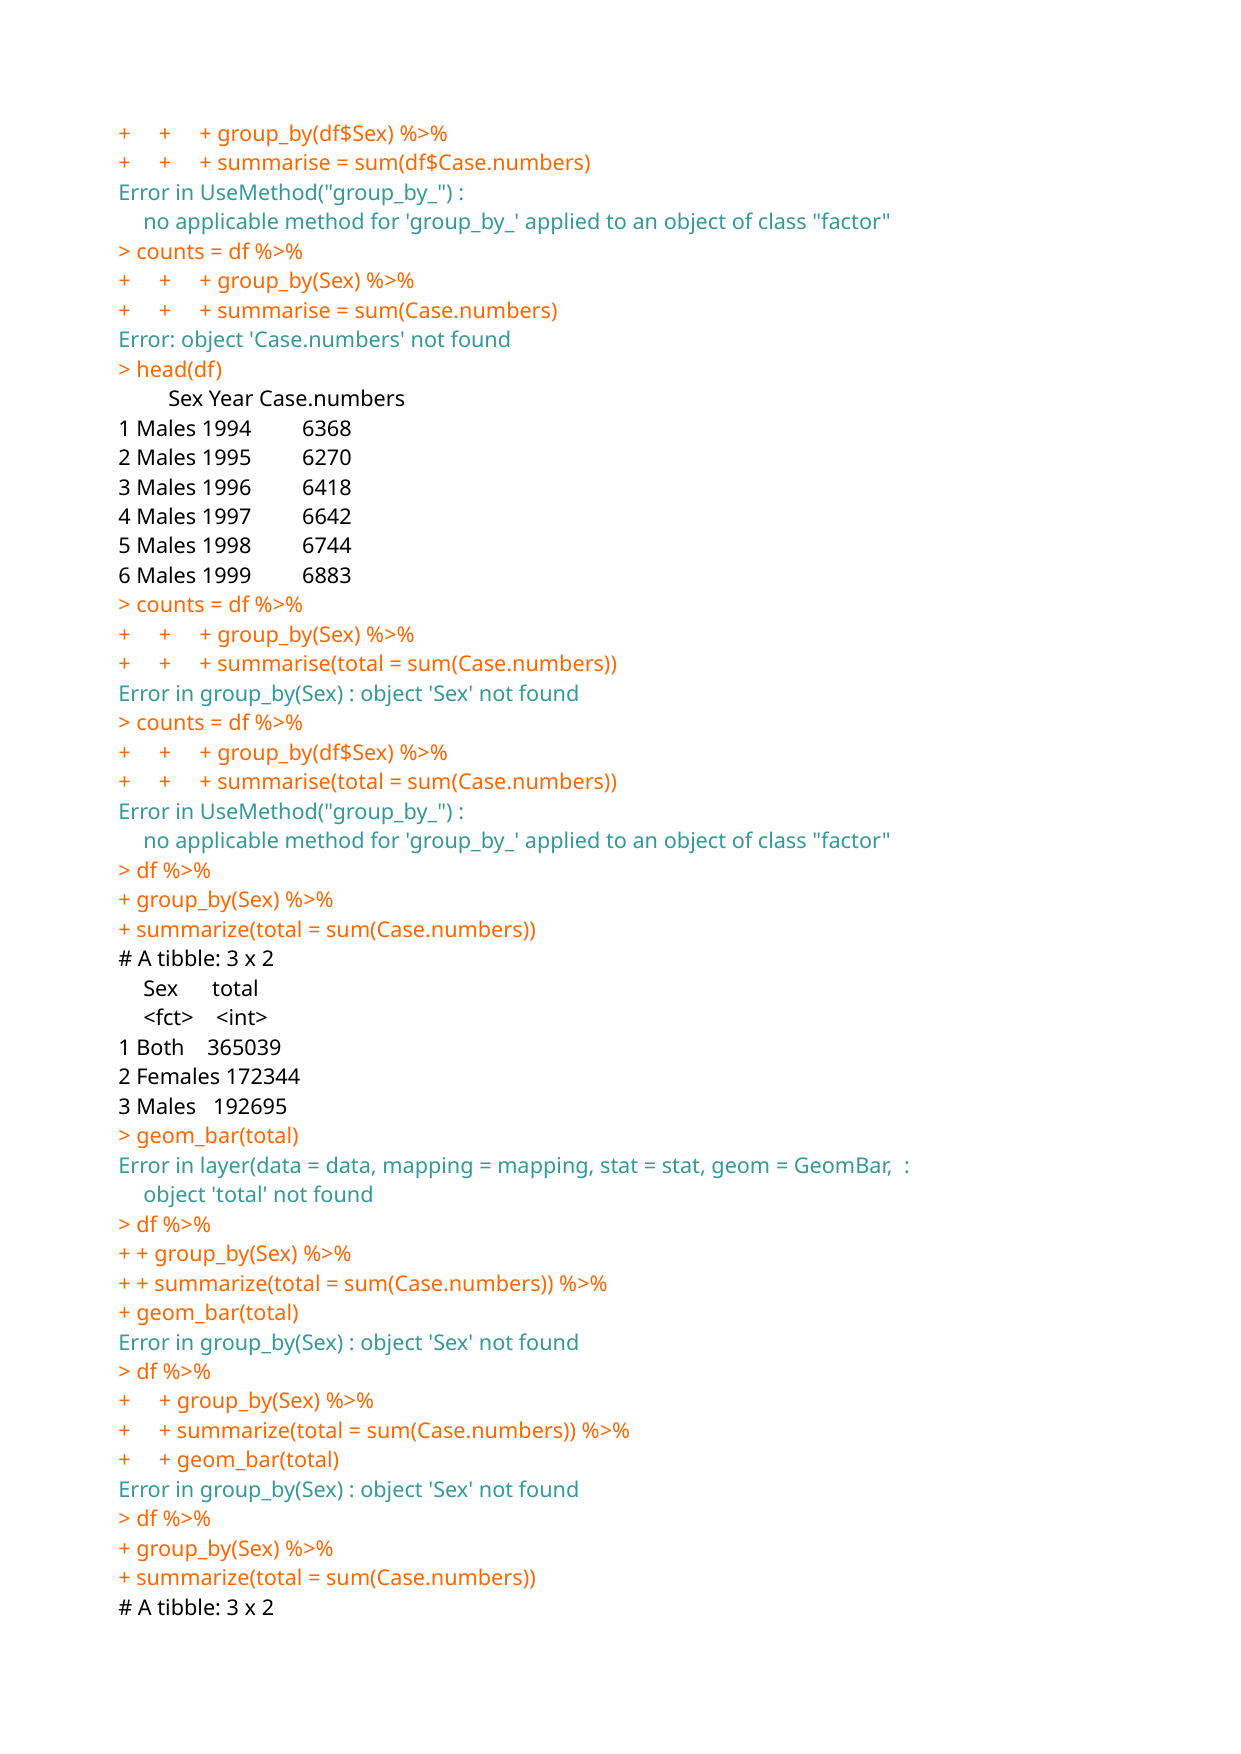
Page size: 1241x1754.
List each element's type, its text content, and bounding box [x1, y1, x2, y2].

text 1 Both 365039 [118, 1032, 1122, 1061]
text > df %>% [118, 1209, 1122, 1238]
text no applicable method for 'group_by_' applied to an object of class "factor" [118, 207, 1122, 236]
text + + summarize(total = sum(Case.numbers)) %>% [118, 1268, 1122, 1297]
text > counts = df %>% [118, 590, 1122, 619]
text Sex total [118, 973, 1122, 1002]
text <fct> <int> [118, 1002, 1122, 1032]
text + + + summarise(total = sum(Case.numbers)) [118, 649, 1122, 678]
text Error in UseMethod("group_by_") : [118, 177, 1122, 207]
text > geom_bar(total) [118, 1120, 1122, 1150]
text + summarize(total = sum(Case.numbers)) [118, 1563, 1122, 1592]
text + summarize(total = sum(Case.numbers)) [118, 914, 1122, 943]
text + + + summarise(total = sum(Case.numbers)) [118, 767, 1122, 796]
text + geom_bar(total) [118, 1297, 1122, 1327]
text Error in group_by(Sex) : object 'Sex' not found [118, 678, 1122, 708]
text 1 Males 1994 6368 [118, 413, 1122, 442]
text # A tibble: 3 x 2 [118, 943, 1122, 973]
text + + + group_by(Sex) %>% [118, 266, 1122, 295]
text 3 Males 192695 [118, 1091, 1122, 1120]
text Error: object 'Case.numbers' not found [118, 324, 1122, 354]
text + group_by(Sex) %>% [118, 884, 1122, 914]
text > df %>% [118, 1504, 1122, 1533]
text > head(df) [118, 354, 1122, 383]
text + + + summarise = sum(Case.numbers) [118, 295, 1122, 324]
text + + + group_by(Sex) %>% [118, 619, 1122, 649]
text + + + group_by(df$Sex) %>% [118, 737, 1122, 767]
text 4 Males 1997 6642 [118, 501, 1122, 531]
text > df %>% [118, 1356, 1122, 1386]
text > df %>% [118, 855, 1122, 884]
text object 'total' not found [118, 1179, 1122, 1209]
text 2 Females 172344 [118, 1061, 1122, 1091]
text 6 Males 1999 6883 [118, 560, 1122, 590]
text + + group_by(Sex) %>% [118, 1238, 1122, 1268]
text > counts = df %>% [118, 708, 1122, 737]
text 5 Males 1998 6744 [118, 531, 1122, 560]
text 2 Males 1995 6270 [118, 442, 1122, 472]
text + + summarize(total = sum(Case.numbers)) %>% [118, 1415, 1122, 1445]
text no applicable method for 'group_by_' applied to an object of class "factor" [118, 826, 1122, 855]
text > counts = df %>% [118, 236, 1122, 266]
text Error in UseMethod("group_by_") : [118, 796, 1122, 826]
text Error in group_by(Sex) : object 'Sex' not found [118, 1474, 1122, 1504]
text Error in group_by(Sex) : object 'Sex' not found [118, 1327, 1122, 1356]
text Error in layer(data = data, mapping = mapping, stat = stat, geom = GeomBar, : [118, 1150, 1122, 1179]
text # A tibble: 3 x 2 [118, 1592, 1122, 1622]
text + group_by(Sex) %>% [118, 1533, 1122, 1563]
text + + geom_bar(total) [118, 1445, 1122, 1474]
text + + + summarise = sum(df$Case.numbers) [118, 148, 1122, 177]
text 3 Males 1996 6418 [118, 472, 1122, 501]
text Sex Year Case.numbers [118, 383, 1122, 413]
text + + + group_by(df$Sex) %>% [118, 118, 1122, 148]
text + + group_by(Sex) %>% [118, 1386, 1122, 1415]
